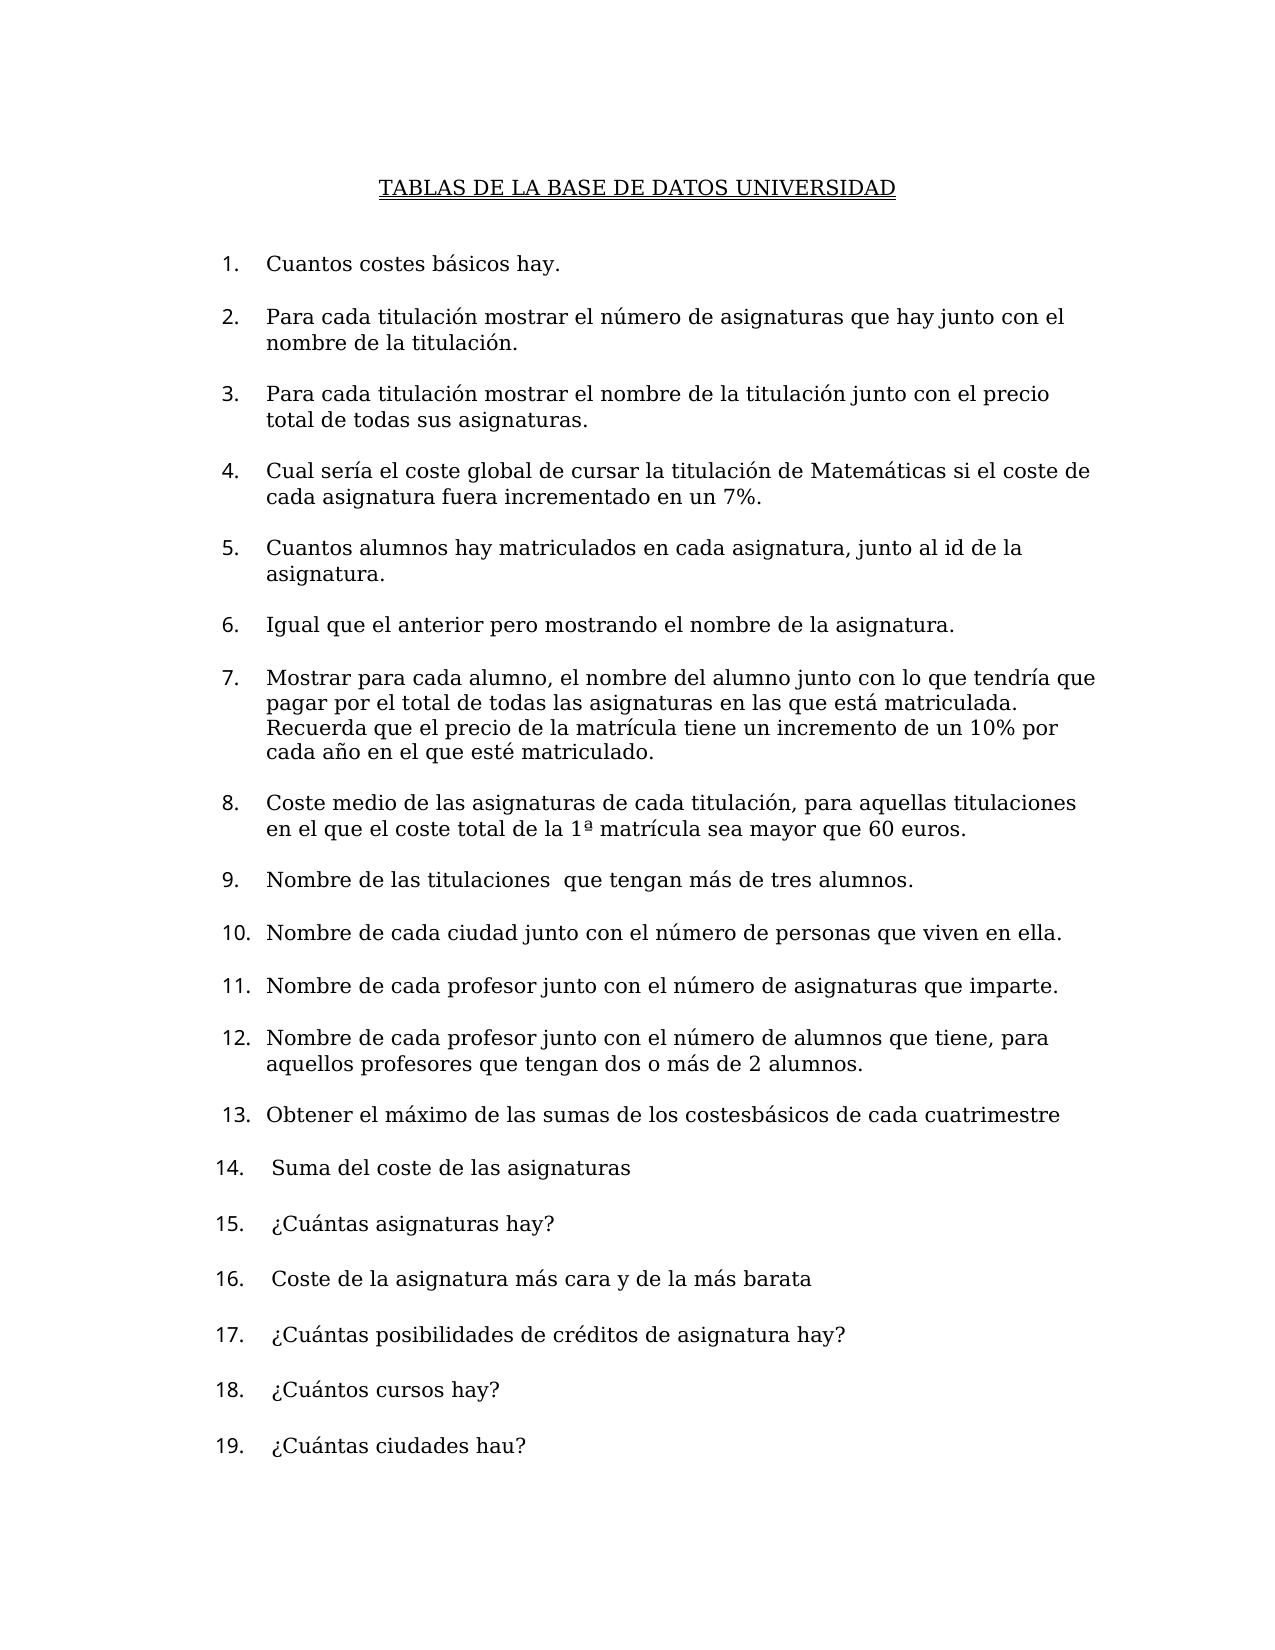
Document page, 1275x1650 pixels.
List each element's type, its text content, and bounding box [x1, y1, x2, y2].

list ¿Cuántas posibilidades de créditos de asignatura hay? [215, 1320, 1098, 1348]
text TABLAS DE LA BASE DE DATOS UNIVERSIDAD [177, 176, 1098, 200]
list Mostrar para cada alumno, el nombre del alumno junto con lo que tendría que pagar por el total de todas las asignaturas en las que está matriculada. Recuerda que el precio de la matrícula tiene un incremento de un 10% por cada año en el que esté matriculado. [222, 663, 1098, 764]
list Nombre de cada ciudad junto con el número de personas que viven en ella. [222, 918, 1098, 947]
list Coste medio de las asignaturas de cada titulación, para aquellas titulaciones en el que el coste total de la 1ª matrícula sea mayor que 60 euros. [222, 788, 1098, 841]
list ¿Cuántos cursos hay? [215, 1375, 1098, 1404]
list Coste de la asignatura más cara y de la más barata [215, 1264, 1098, 1293]
list ¿Cuántas ciudades hau? [215, 1431, 1098, 1459]
list ¿Cuántas asignaturas hay? [215, 1209, 1098, 1237]
list Para cada titulación mostrar el número de asignaturas que hay junto con el nombre de la titulación. [222, 302, 1098, 355]
list Cual sería el coste global de cursar la titulación de Matemáticas si el coste de cada asignatura fuera incrementado en un 7%. [222, 456, 1098, 509]
list Nombre de cada profesor junto con el número de alumnos que tiene, para aquellos profesores que tengan dos o más de 2 alumnos. [222, 1023, 1098, 1076]
list Para cada titulación mostrar el nombre de la titulación junto con el precio total de todas sus asignaturas. [222, 379, 1098, 432]
list Cuantos costes básicos hay. [222, 249, 1098, 278]
list Cuantos alumnos hay matriculados en cada asignatura, junto al id de la asignatura. [222, 533, 1098, 586]
list Nombre de cada profesor junto con el número de asignaturas que imparte. [222, 971, 1098, 999]
list Suma del coste de las asignaturas [215, 1153, 1098, 1182]
list Nombre de las titulaciones que tengan más de tres alumnos. [222, 865, 1098, 894]
list Igual que el anterior pero mostrando el nombre de la asignatura. [222, 610, 1098, 639]
list Obtener el máximo de las sumas de los costesbásicos de cada cuatrimestre [222, 1101, 1098, 1129]
